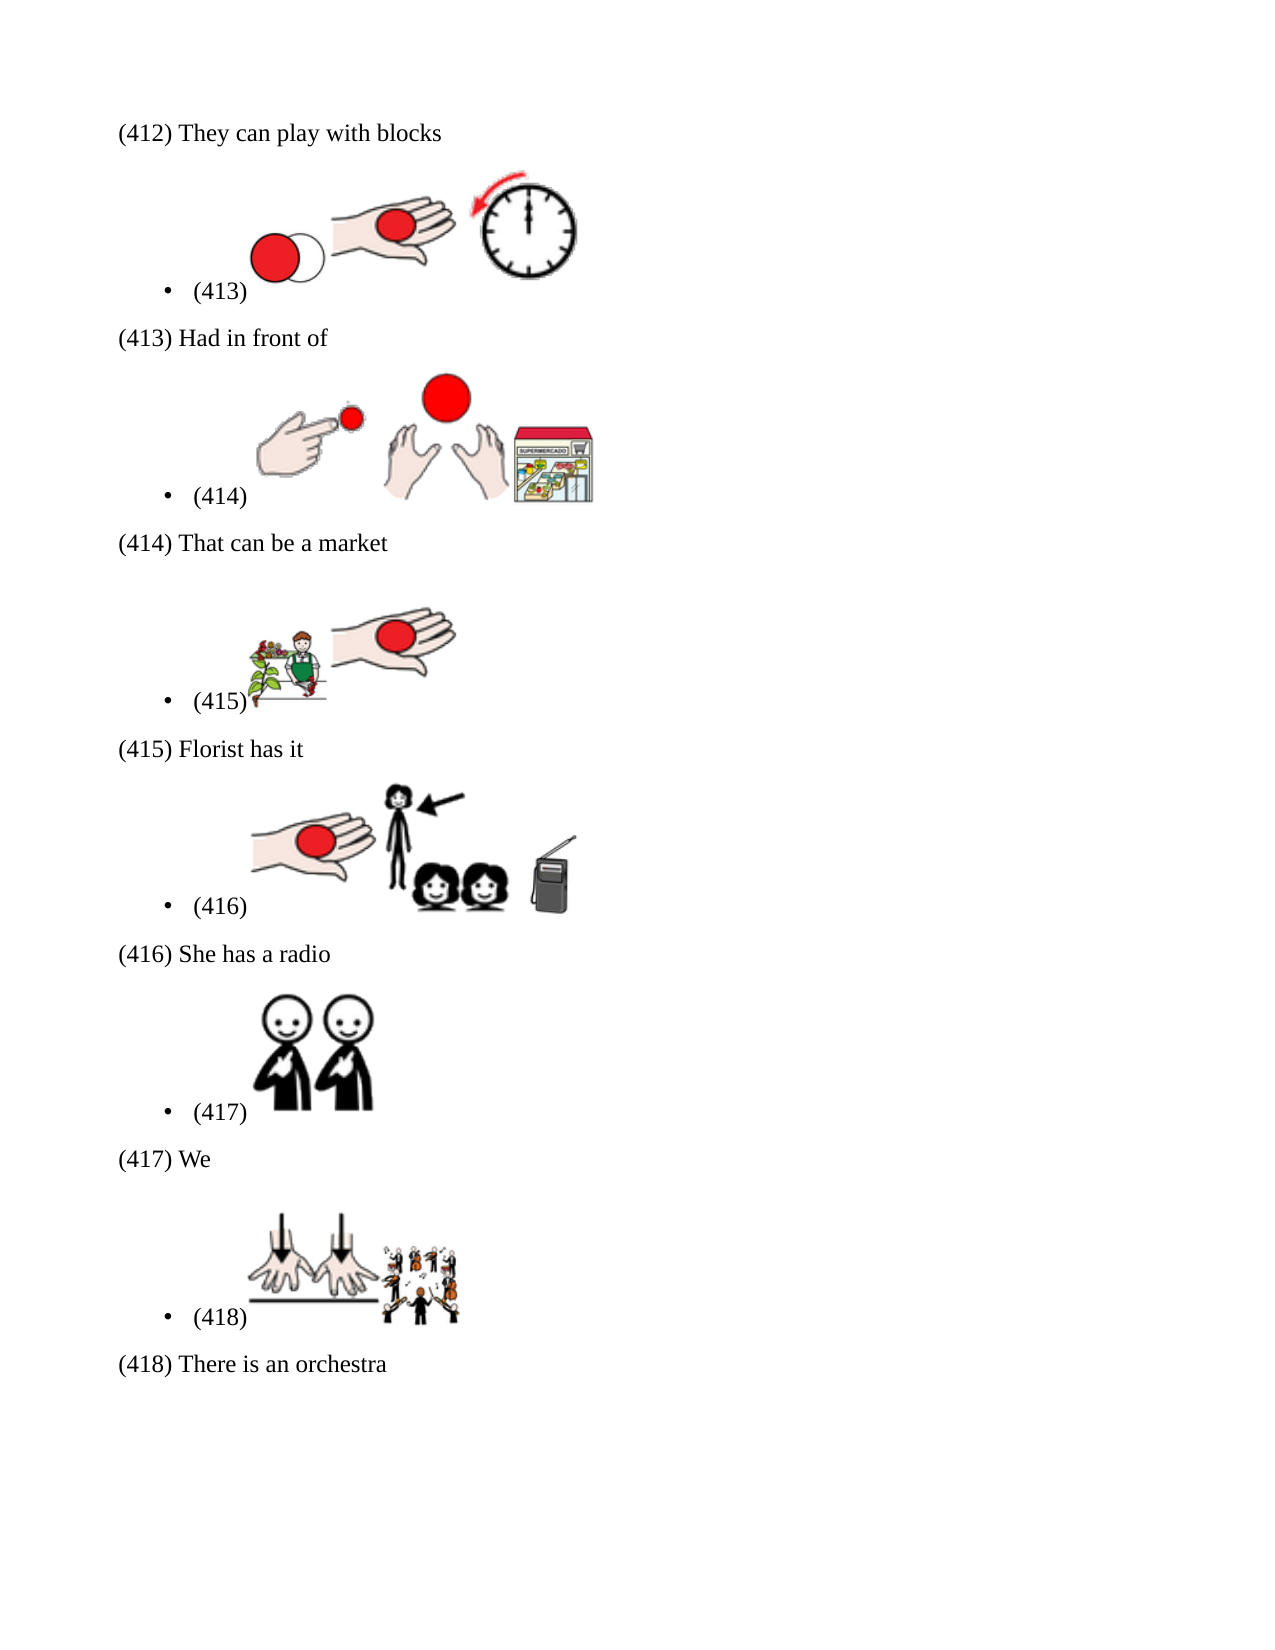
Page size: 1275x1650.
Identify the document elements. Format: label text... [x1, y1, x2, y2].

text (416) She has a radio [118, 939, 1157, 968]
picture [247, 781, 594, 915]
picture [247, 576, 461, 710]
text (412) They can play with blocks [118, 118, 1157, 147]
picture [247, 165, 594, 299]
text (413) Had in front of [118, 323, 1157, 352]
text (415) Florist has it [118, 734, 1157, 762]
picture [247, 371, 594, 505]
text (418) There is an orchestra [118, 1349, 1157, 1378]
picture [247, 1191, 461, 1326]
text (414) That can be a market [118, 528, 1157, 557]
list (415) [164, 576, 1157, 715]
list (416) [164, 781, 1157, 920]
list (417) [164, 987, 1157, 1125]
list (414) [164, 371, 1157, 510]
list (413) [164, 166, 1157, 304]
list (418) [164, 1192, 1157, 1331]
picture [247, 986, 381, 1120]
text (417) We [118, 1144, 1157, 1173]
